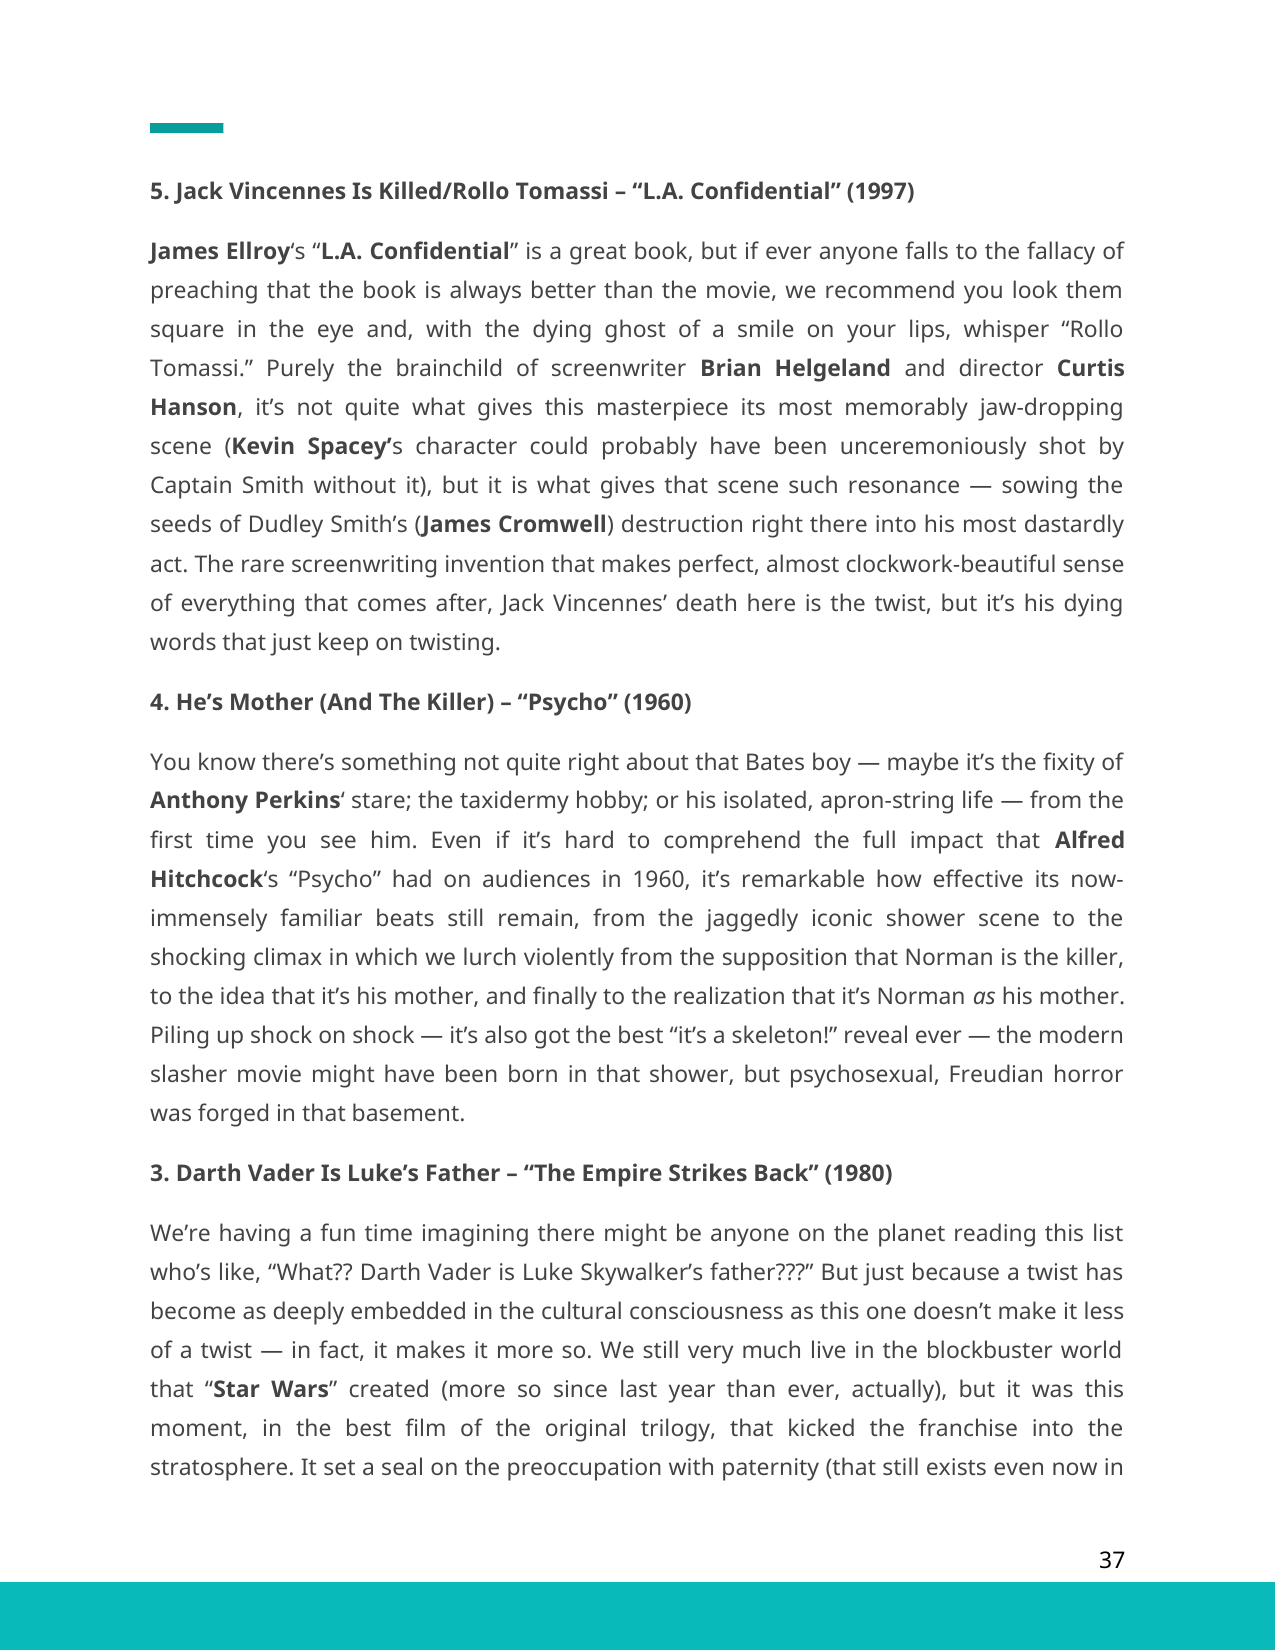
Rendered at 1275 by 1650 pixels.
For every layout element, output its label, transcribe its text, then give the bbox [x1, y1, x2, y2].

picture [150, 123, 224, 133]
text You know there’s something not quite right about that Bates boy — maybe it’s the fixity of Anthony Perkins‘ stare; the taxidermy hobby; or his isolated, apron-string life — from the first time you see him. Even if it’s hard to comprehend the full impact that Alfred Hitchcock‘s “Psycho” had on audiences in 1960, it’s remarkable how effective its now-immensely familiar beats still remain, from the jaggedly iconic shower scene to the shocking climax in which we lurch violently from the supposition that Norman is the killer, to the idea that it’s his mother, and finally to the realization that it’s Norman as his mother. Piling up shock on shock — it’s also got the best “it’s a skeleton!” reveal ever — the modern slasher movie might have been born in that shower, but psychosexual, Freudian horror was forged in that basement. [150, 745, 1125, 1128]
text 5. Jack Vincennes Is Killed/Rollo Tomassi – “L.A. Confidential” (1997) [150, 175, 1125, 206]
picture [0, 1582, 1275, 1650]
text We’re having a fun time imagining there might be anyone on the planet reading this list who’s like, “What?? Darth Vader is Luke Skywalker’s father???” But just because a twist has become as deeply embedded in the cultural consciousness as this one doesn’t make it less of a twist — in fact, it makes it more so. We still very much live in the blockbuster world that “Star Wars” created (more so since last year than ever, actually), but it was this moment, in the best film of the original trilogy, that kicked the franchise into the stratosphere. It set a seal on the preoccupation with paternity (that still exists even now in [150, 1217, 1125, 1482]
text 4. He’s Mother (And The Killer) – “Psycho” (1960) [150, 686, 1125, 717]
text James Ellroy‘s “L.A. Confidential” is a great book, but if ever anyone falls to the fallacy of preaching that the book is always better than the movie, we recommend you look them square in the eye and, with the dying ghost of a smile on your lips, whisper “Rollo Tomassi.” Purely the brainchild of screenwriter Brian Helgeland and director Curtis Hanson, it’s not quite what gives this masterpiece its most memorably jaw-dropping scene (Kevin Spacey’s character could probably have been unceremoniously shot by Captain Smith without it), but it is what gives that scene such resonance — sowing the seeds of Dudley Smith’s (James Cromwell) destruction right there into his most dastardly act. The rare screenwriting invention that makes perfect, almost clockwork-beautiful sense of everything that comes after, Jack Vincennes’ death here is the twist, but it’s his dying words that just keep on twisting. [150, 235, 1125, 657]
text 3. Darth Vader Is Luke’s Father – “The Empire Strikes Back” (1980) [150, 1157, 1125, 1188]
